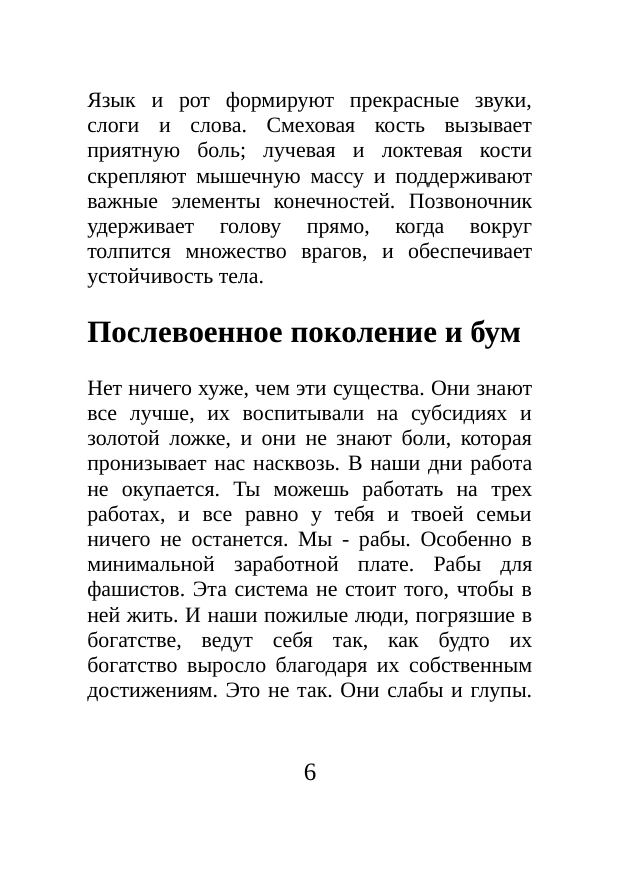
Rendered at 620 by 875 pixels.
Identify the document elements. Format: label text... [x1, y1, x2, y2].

text Послевоенное поколение и бум [87, 314, 532, 349]
text Язык и рот формируют прекрасные звуки, слоги и слова. Смеховая кость вызывает приятную боль; лучевая и локтевая кости скрепляют мышечную массу и поддерживают важные элементы конечностей. Позвоночник удерживает голову прямо, когда вокруг толпится множество врагов, и обеспечивает устойчивость тела. [87, 87, 532, 289]
text Нет ничего хуже, чем эти существа. Они знают все лучше, их воспитывали на субсидиях и золотой ложке, и они не знают боли, которая пронизывает нас насквозь. В наши дни работа не окупается. Ты можешь работать на трех работах, и все равно у тебя и твоей семьи ничего не останется. Мы - рабы. Особенно в минимальной заработной плате. Рабы для фашистов. Эта система не стоит того, чтобы в ней жить. И наши пожилые люди, погрязшие в богатстве, ведут себя так, как будто их богатство выросло благодаря их собственным достижениям. Это не так. Они слабы и глупы. [87, 375, 532, 702]
